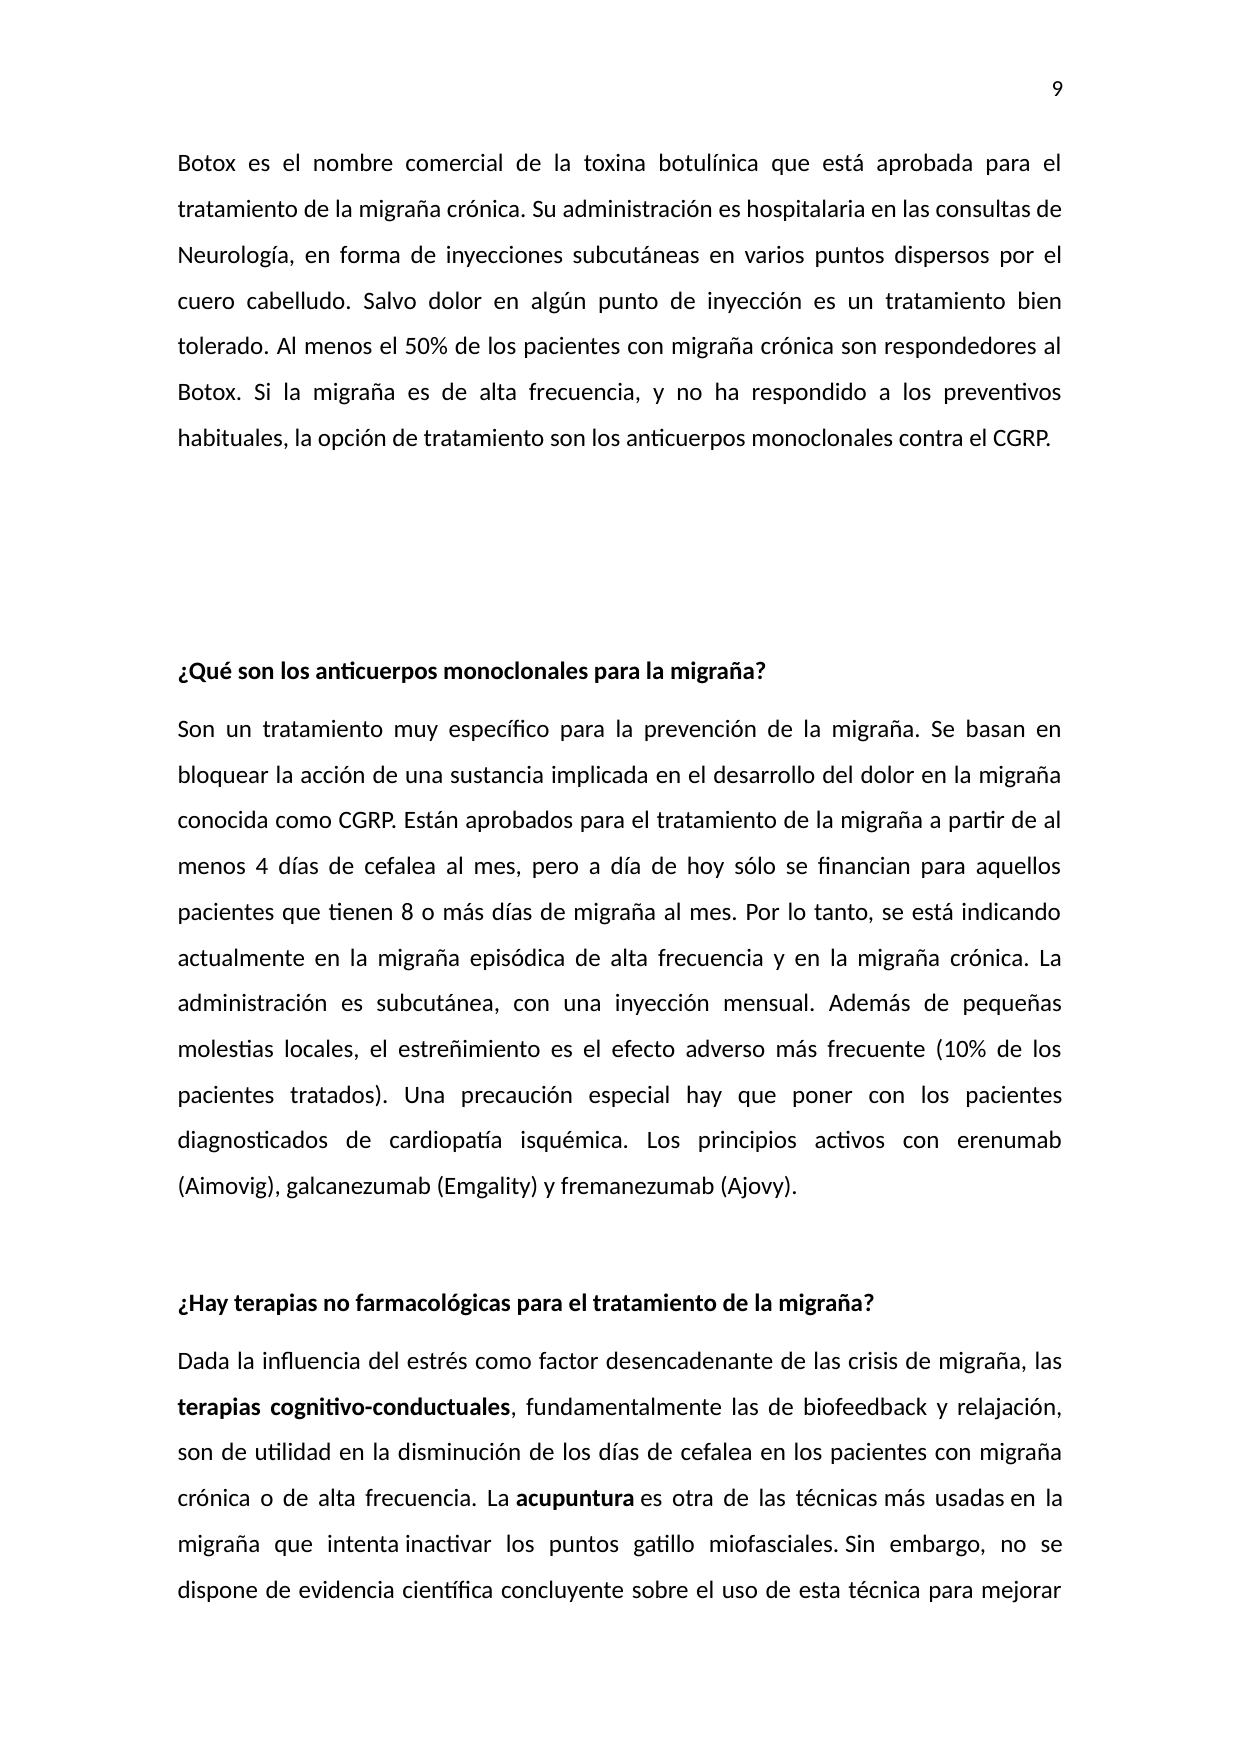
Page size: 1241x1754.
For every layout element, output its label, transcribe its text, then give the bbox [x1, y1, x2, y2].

text ¿Qué son los anticuerpos monoclonales para la migraña? [177, 655, 1063, 685]
text Dada la influencia del estrés como factor desencadenante de las crisis de migraña, las terapias cognitivo-conductuales, fundamentalmente las de biofeedback y relajación, son de utilidad en la disminución de los días de cefalea en los pacientes con migraña crónica o de alta frecuencia. La acupuntura es otra de las técnicas más usadas en la migraña que intenta inactivar los puntos gatillo miofasciales. Sin embargo, no se dispone de evidencia científica concluyente sobre el uso de esta técnica para mejorar [177, 1345, 1063, 1604]
text Son un tratamiento muy específico para la prevención de la migraña. Se basan en bloquear la acción de una sustancia implicada en el desarrollo del dolor en la migraña conocida como CGRP. Están aprobados para el tratamiento de la migraña a partir de al menos 4 días de cefalea al mes, pero a día de hoy sólo se financian para aquellos pacientes que tienen 8 o más días de migraña al mes. Por lo tanto, se está indicando actualmente en la migraña episódica de alta frecuencia y en la migraña crónica. La administración es subcutánea, con una inyección mensual. Además de pequeñas molestias locales, el estreñimiento es el efecto adverso más frecuente (10% de los pacientes tratados). Una precaución especial hay que poner con los pacientes diagnosticados de cardiopatía isquémica. Los principios activos con erenumab (Aimovig), galcanezumab (Emgality) y fremanezumab (Ajovy). [177, 713, 1063, 1201]
text Botox es el nombre comercial de la toxina botulínica que está aprobada para el tratamiento de la migraña crónica. Su administración es hospitalaria en las consultas de Neurología, en forma de inyecciones subcutáneas en varios puntos dispersos por el cuero cabelludo. Salvo dolor en algún punto de inyección es un tratamiento bien tolerado. Al menos el 50% de los pacientes con migraña crónica son respondedores al Botox. Si la migraña es de alta frecuencia, y no ha respondido a los preventivos habituales, la opción de tratamiento son los anticuerpos monoclonales contra el CGRP. [177, 148, 1063, 452]
text ¿Hay terapias no farmacológicas para el tratamiento de la migraña? [177, 1287, 1063, 1317]
